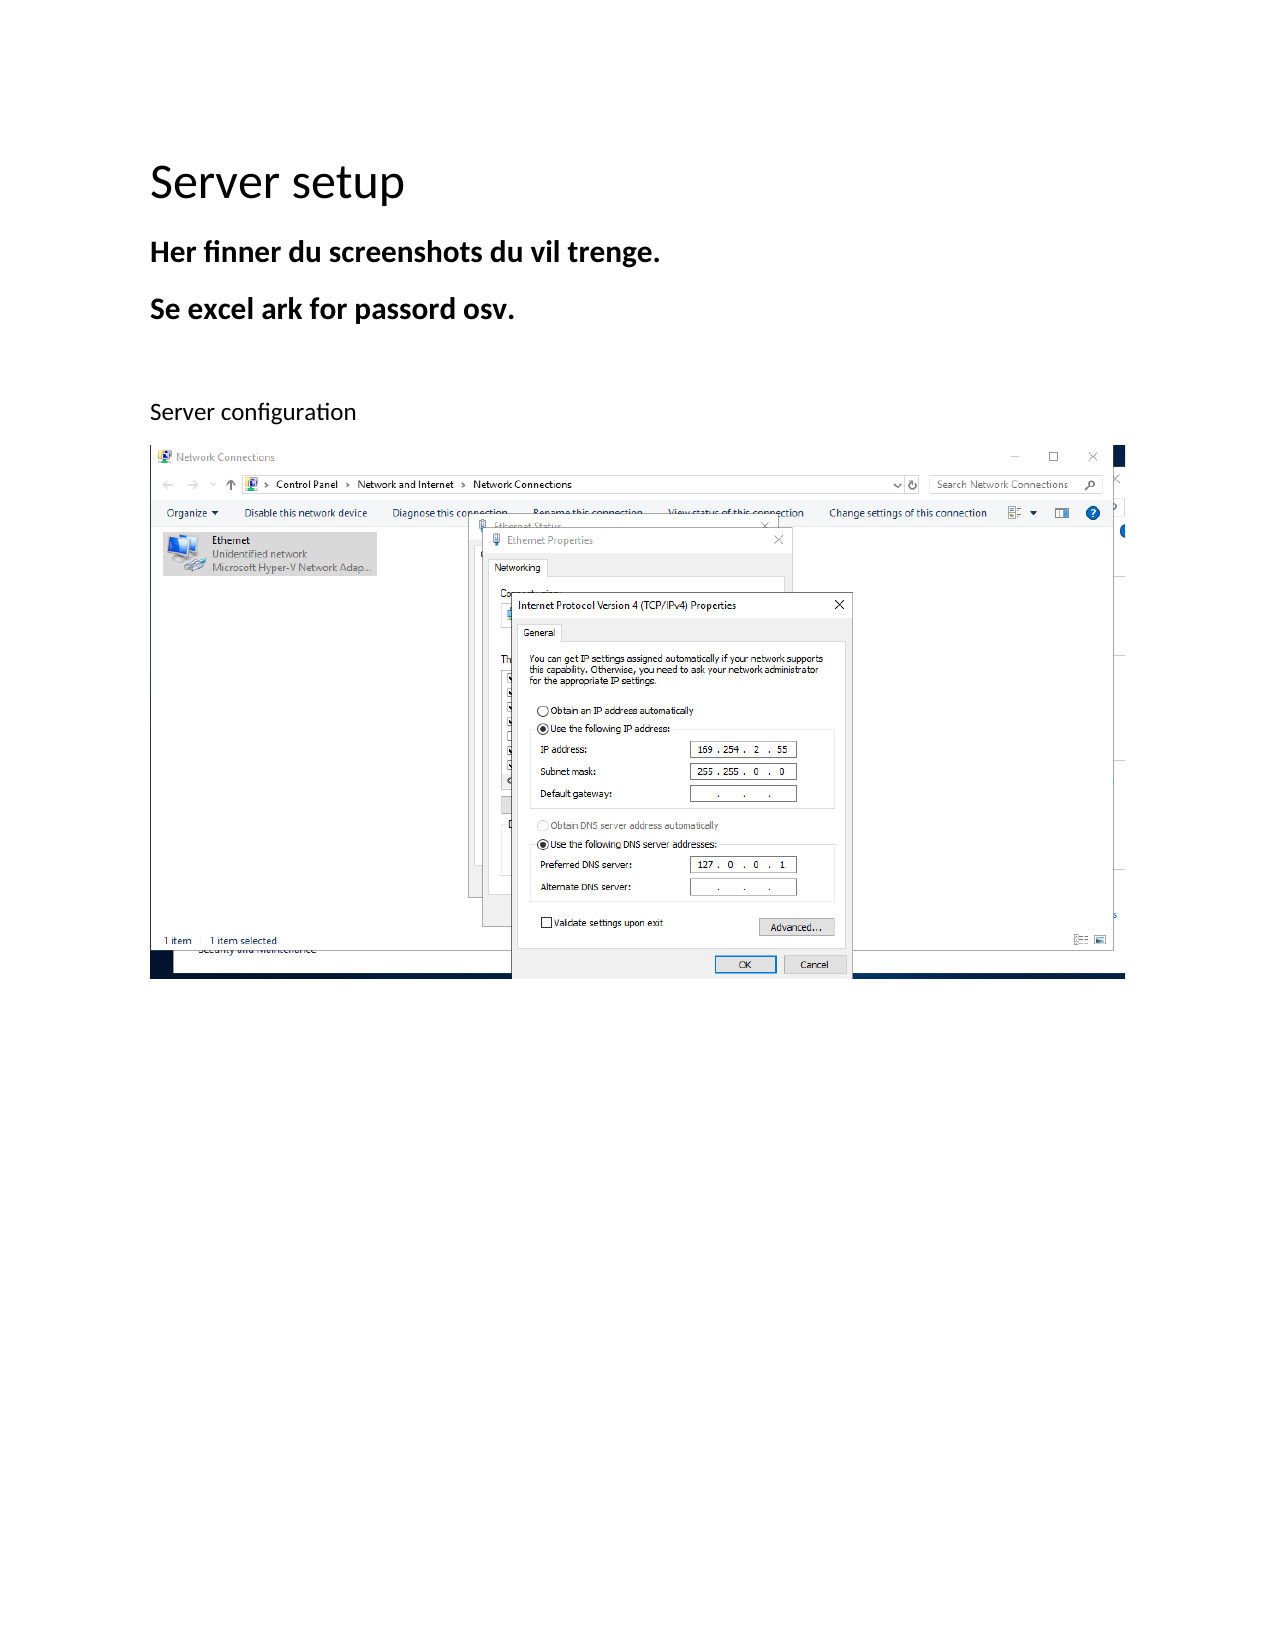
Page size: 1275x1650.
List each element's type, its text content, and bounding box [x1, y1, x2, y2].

text Her finner du screenshots du vil trenge. [150, 232, 1125, 270]
text Server setup [150, 150, 1125, 211]
text Se excel ark for passord osv. [150, 289, 1125, 327]
text Server configuration [150, 396, 1125, 427]
